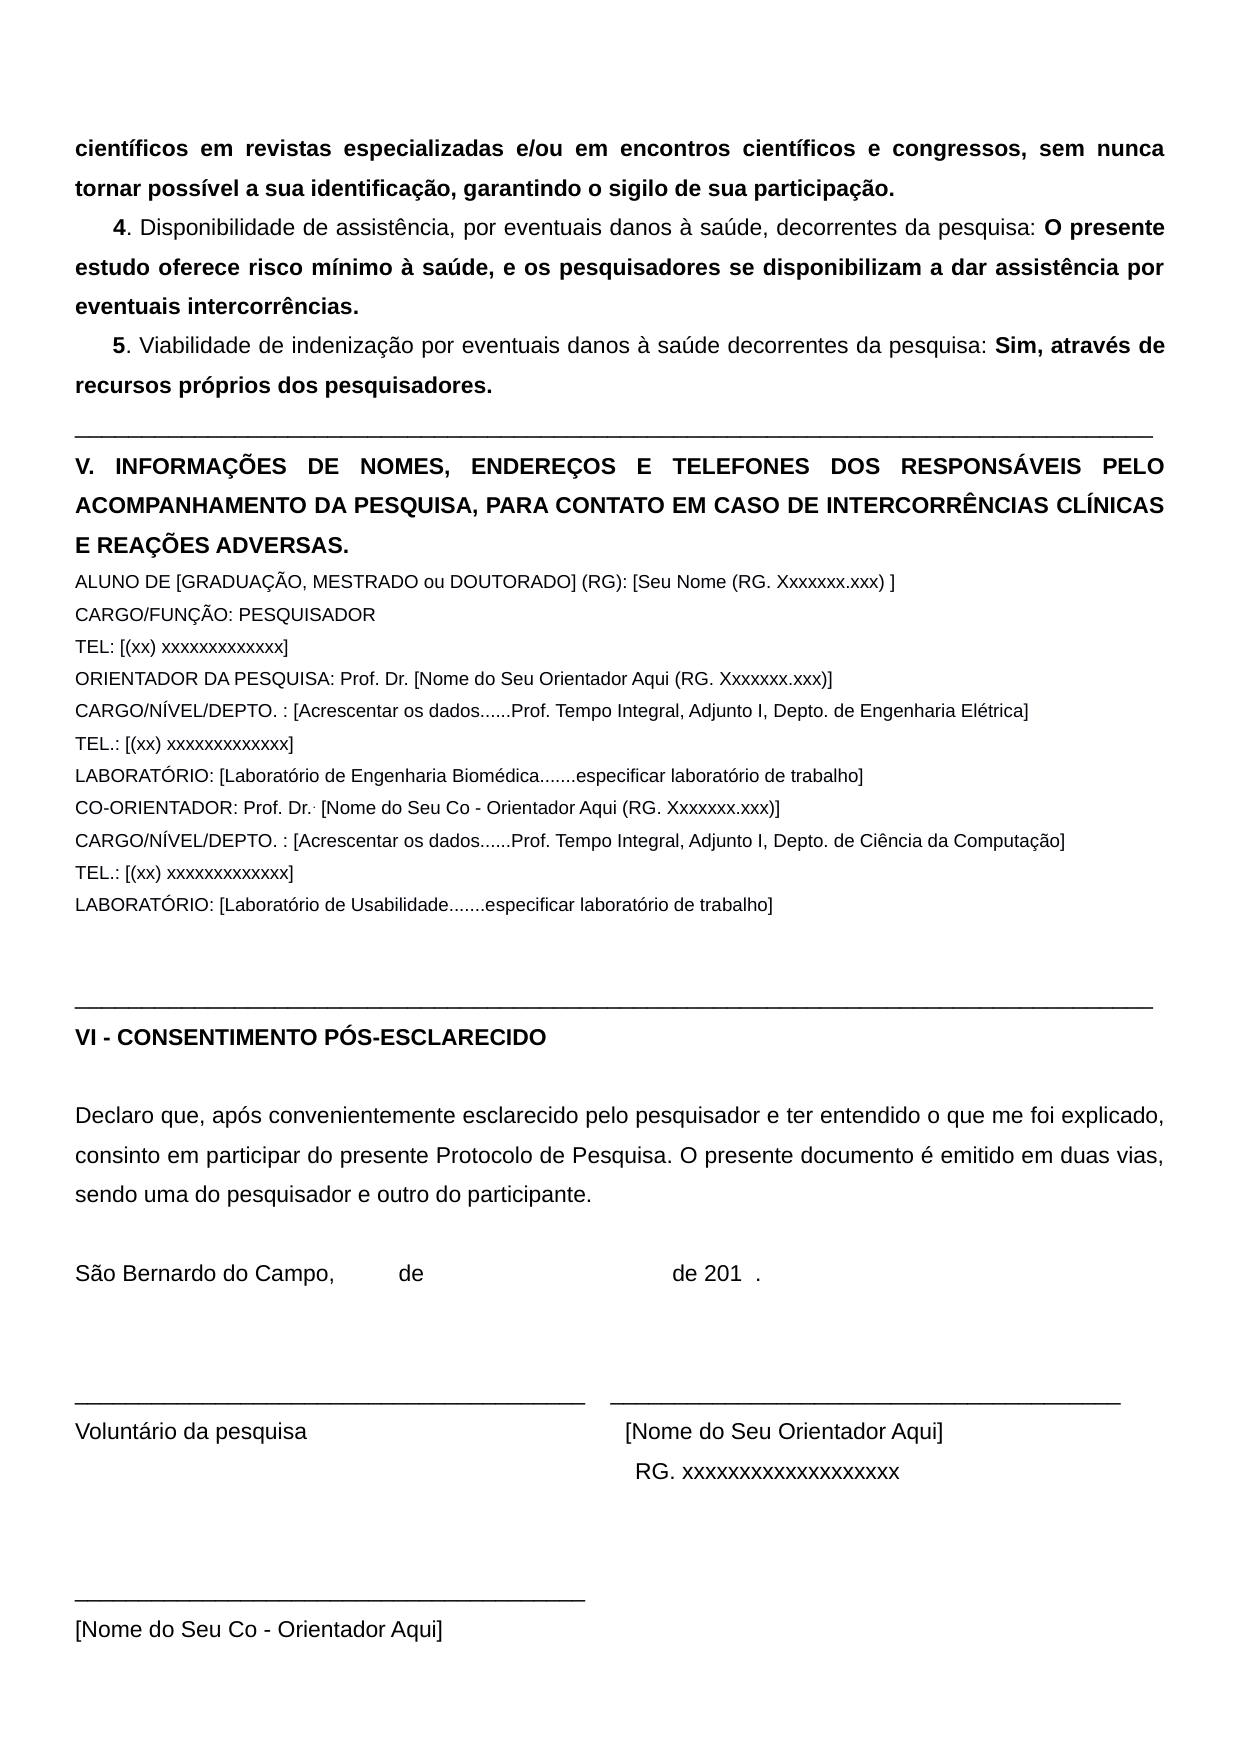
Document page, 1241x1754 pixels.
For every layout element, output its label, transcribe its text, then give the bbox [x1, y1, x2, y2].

text _________________________________________________________________________________ [75, 411, 1165, 439]
text TEL.: [(xx) xxxxxxxxxxxxx] [75, 862, 1165, 883]
text CARGO/NÍVEL/DEPTO. : [Acrescentar os dados......Prof. Tempo Integral, Adjunto I, Depto. de Engenharia Elétrica] [75, 700, 1165, 722]
text ORIENTADOR DA PESQUISA: Prof. Dr. [Nome do Seu Orientador Aqui (RG. Xxxxxxx.xxx)] [75, 668, 1165, 689]
text CO-ORIENTADOR: Prof. Dr.. [Nome do Seu Co - Orientador Aqui (RG. Xxxxxxx.xxx)] [75, 797, 1165, 819]
text _________________________________________________________________________________ [75, 982, 1165, 1010]
text [Nome do Seu Co - Orientador Aqui] [75, 1616, 1165, 1642]
text V. INFORMAÇÕES DE NOMES, ENDEREÇOS E TELEFONES DOS RESPONSÁVEIS PELO ACOMPANHAMENTO DA PESQUISA, PARA CONTATO EM CASO DE INTERCORRÊNCIAS CLÍNICAS E REAÇÕES ADVERSAS. [75, 453, 1165, 558]
text RG. xxxxxxxxxxxxxxxxxxx [75, 1458, 1165, 1484]
text CARGO/NÍVEL/DEPTO. : [Acrescentar os dados......Prof. Tempo Integral, Adjunto I, Depto. de Ciência da Computação] [75, 829, 1165, 851]
text LABORATÓRIO: [Laboratório de Engenharia Biomédica.......especificar laboratório de trabalho] [75, 765, 1165, 786]
text TEL.: [(xx) xxxxxxxxxxxxx] [75, 733, 1165, 754]
text CARGO/FUNÇÃO: PESQUISADOR [75, 603, 1165, 625]
text VI - CONSENTIMENTO PÓS-ESCLARECIDO [75, 1023, 1165, 1050]
text 5. Viabilidade de indenização por eventuais danos à saúde decorrentes da pesquisa: Sim, através de recursos próprios dos pesquisadores. [75, 332, 1165, 398]
text ________________________________________ ________________________________________ [75, 1379, 1165, 1405]
text 4. Disponibilidade de assistência, por eventuais danos à saúde, decorrentes da pesquisa: O presente estudo oferece risco mínimo à saúde, e os pesquisadores se disponibilizam a dar assistência por eventuais intercorrências. [75, 214, 1165, 319]
text ALUNO DE [GRADUAÇÃO, MESTRADO ou DOUTORADO] (RG): [Seu Nome (RG. Xxxxxxx.xxx) ] [75, 571, 1165, 593]
text São Bernardo do Campo, de de 201 . [75, 1260, 1165, 1287]
text ________________________________________ [75, 1576, 1165, 1603]
text Declaro que, após convenientemente esclarecido pelo pesquisador e ter entendido o que me foi explicado, consinto em participar do presente Protocolo de Pesquisa. O presente documento é emitido em duas vias, sendo uma do pesquisador e outro do participante. [75, 1102, 1165, 1208]
text Voluntário da pesquisa [Nome do Seu Orientador Aqui] [75, 1418, 1165, 1445]
text LABORATÓRIO: [Laboratório de Usabilidade.......especificar laboratório de trabalho] [75, 894, 1165, 916]
text TEL: [(xx) xxxxxxxxxxxxx] [75, 636, 1165, 657]
text científicos em revistas especializadas e/ou em encontros científicos e congressos, sem nunca tornar possível a sua identificação, garantindo o sigilo de sua participação. [75, 135, 1165, 201]
